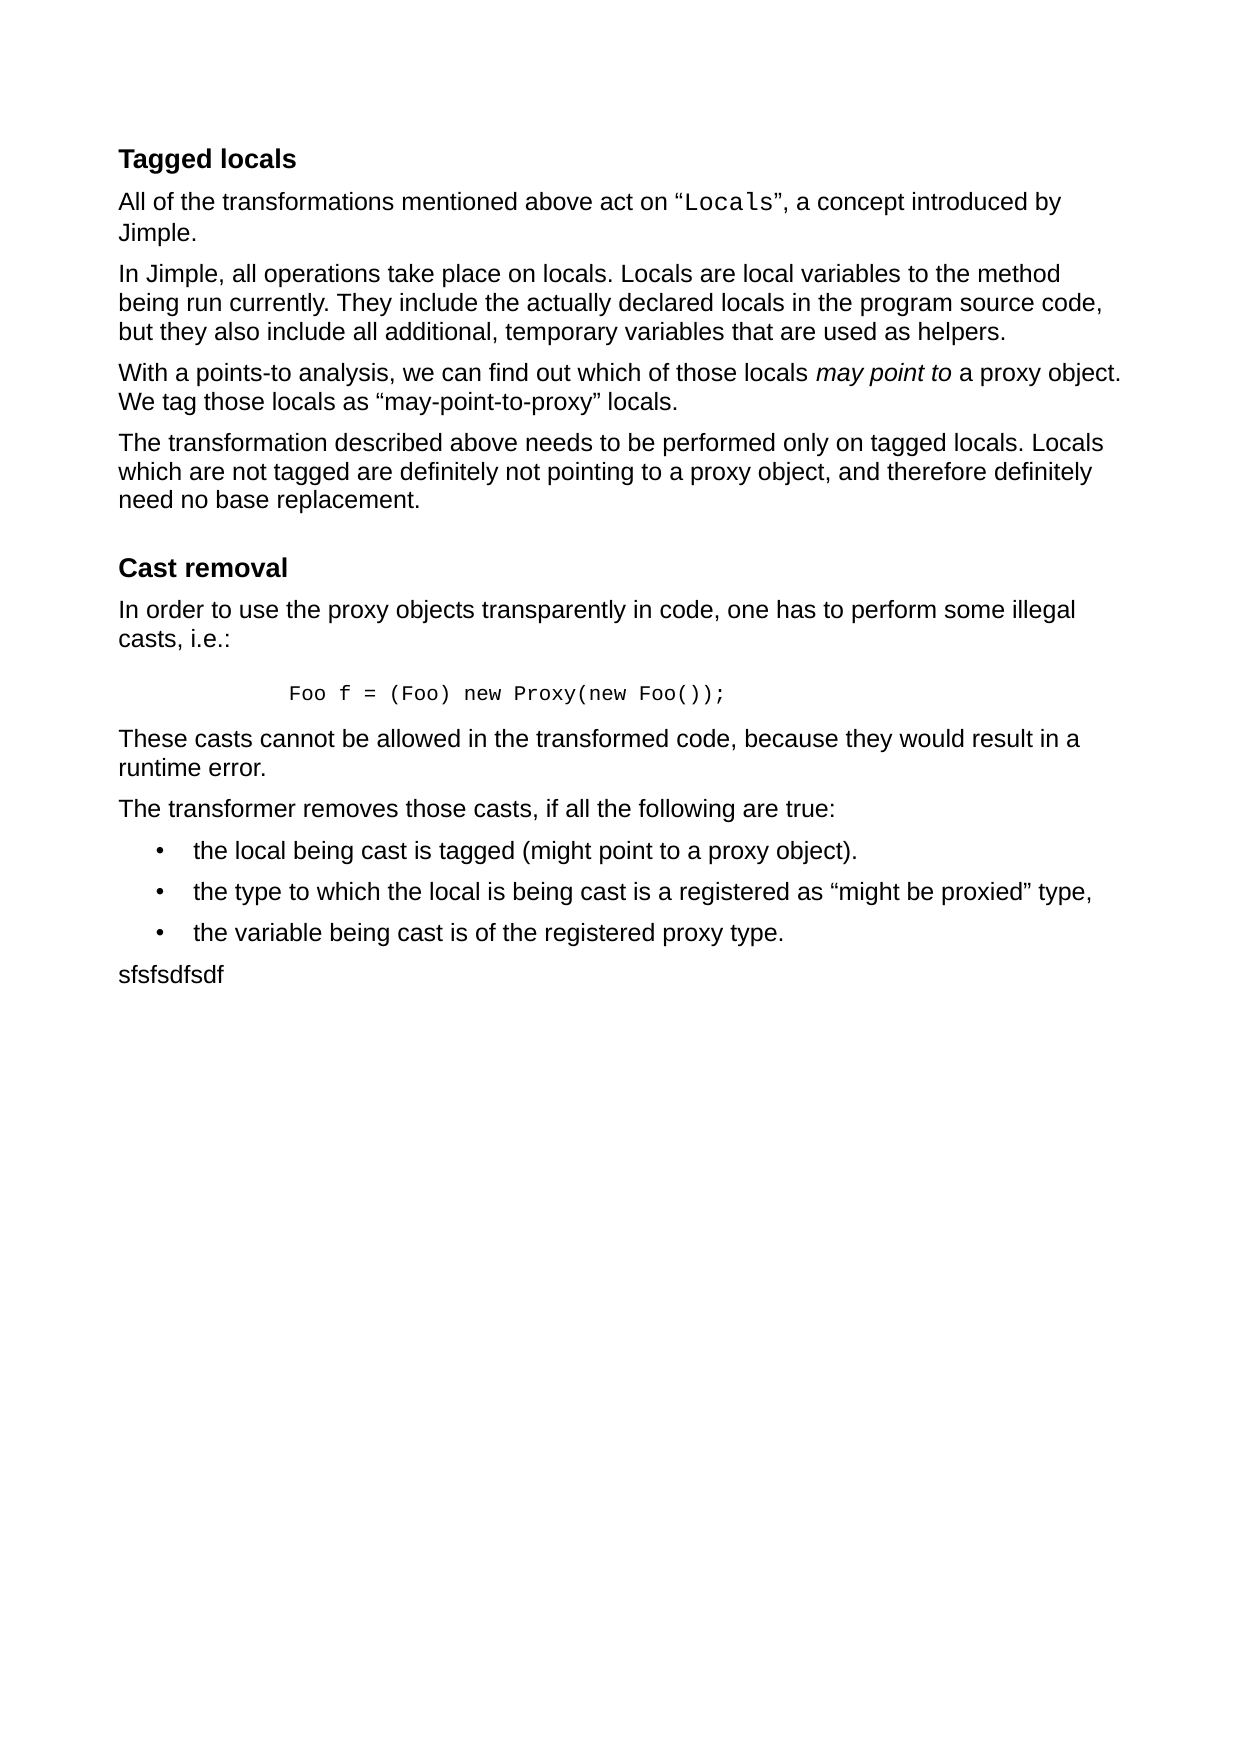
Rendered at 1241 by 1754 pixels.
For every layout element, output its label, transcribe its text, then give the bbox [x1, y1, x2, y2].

list the variable being cast is of the registered proxy type. [156, 918, 1122, 947]
text These casts cannot be allowed in the transformed code, because they would result in a runtime error. [118, 724, 1122, 782]
text The transformation described above needs to be performed only on tagged locals. Locals which are not tagged are definitely not pointing to a proxy object, and therefore definitely need no base replacement. [118, 428, 1122, 514]
list the type to which the local is being cast is a registered as “might be proxied” type, [156, 877, 1122, 906]
text In Jimple, all operations take place on locals. Locals are local variables to the method being run currently. They include the actually declared locals in the program source code, but they also include all additional, temporary variables that are used as helpers. [118, 259, 1122, 345]
text Foo f = (Foo) new Proxy(new Foo()); [288, 683, 1122, 707]
subtitle Tagged locals [118, 143, 1122, 174]
text sfsfsdfsdf [118, 960, 1122, 988]
subtitle Cast removal [118, 552, 1122, 583]
list the local being cast is tagged (might point to a proxy object). [156, 836, 1122, 864]
text The transformer removes those casts, if all the following are true: [118, 794, 1122, 823]
text In order to use the proxy objects transparently in code, one has to perform some illegal casts, i.e.: [118, 595, 1122, 653]
text All of the transformations mentioned above act on “Locals”, a concept introduced by Jimple. [118, 187, 1122, 247]
text With a points-to analysis, we can find out which of those locals may point to a proxy object. We tag those locals as “may-point-to-proxy” locals. [118, 358, 1122, 415]
